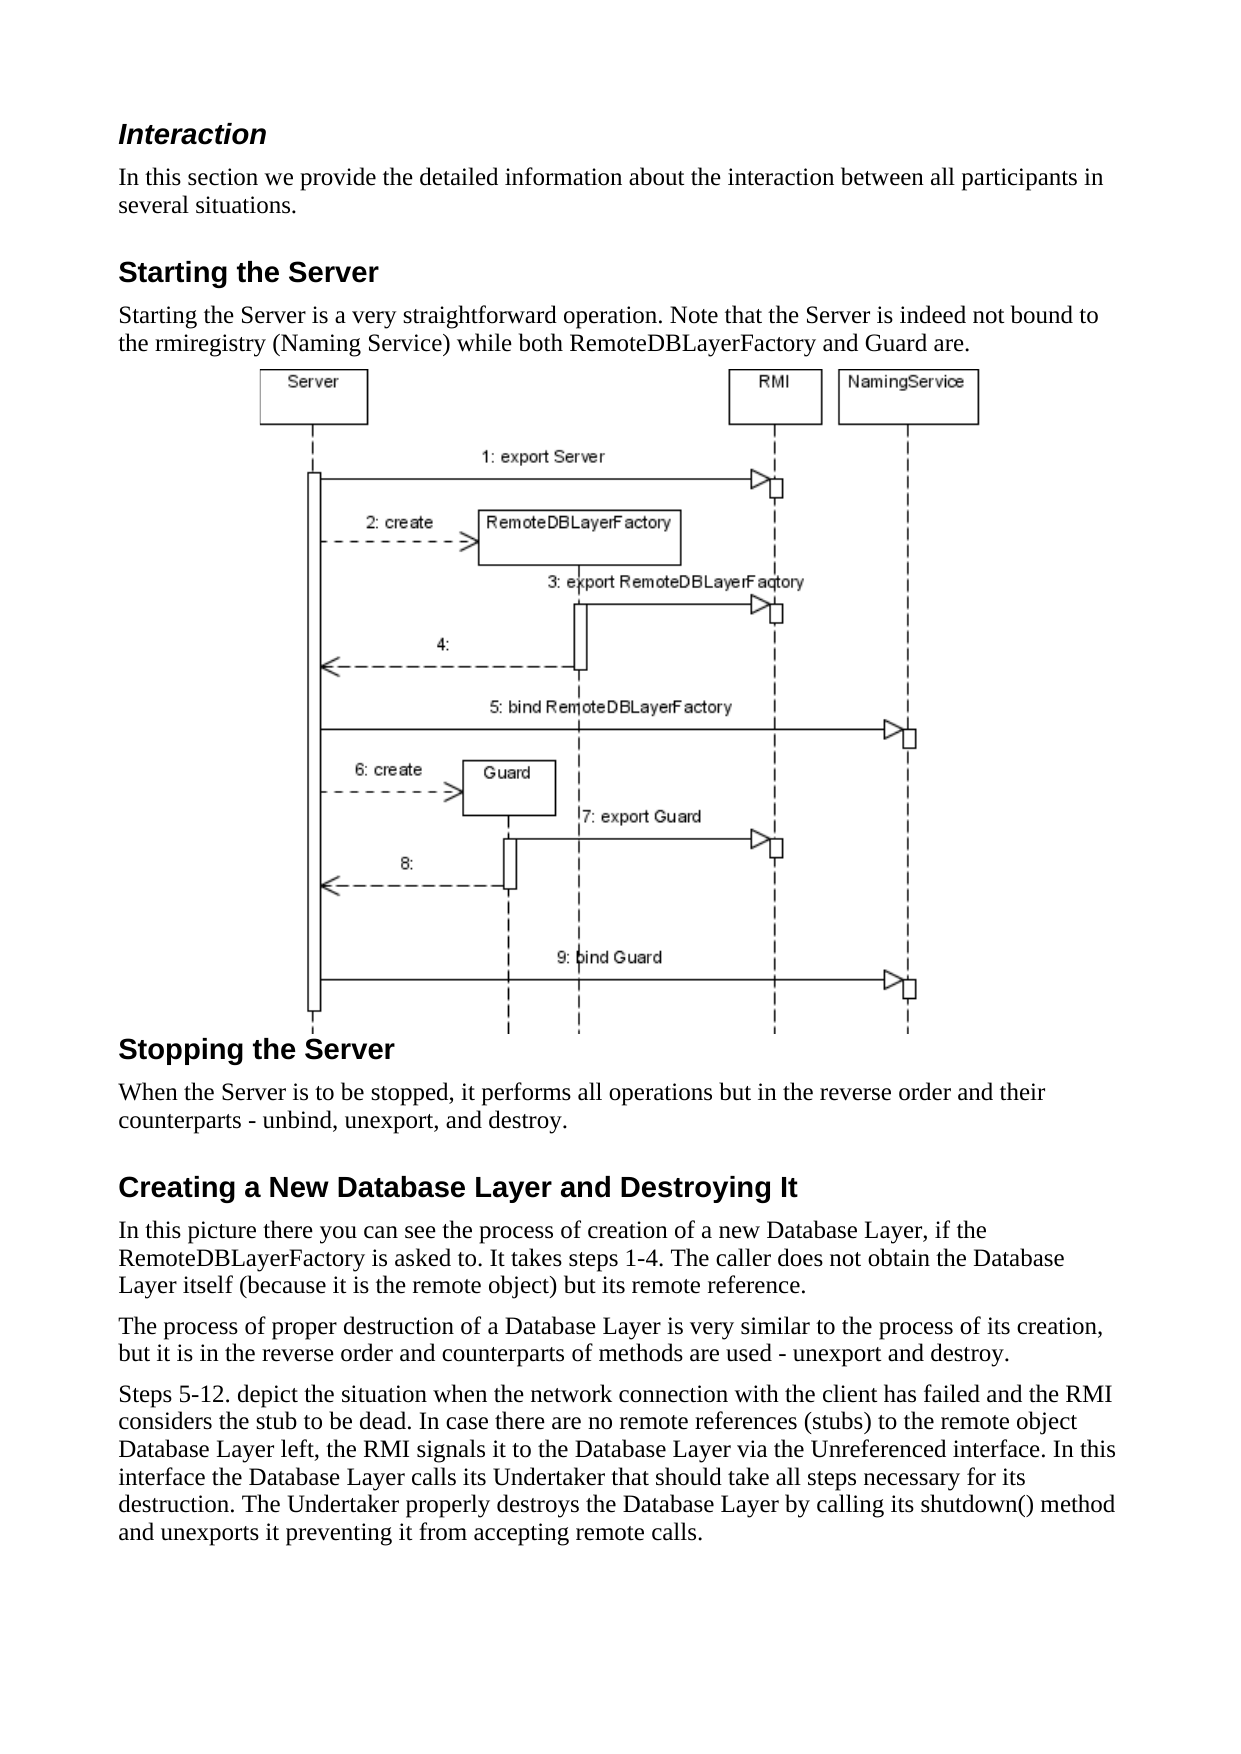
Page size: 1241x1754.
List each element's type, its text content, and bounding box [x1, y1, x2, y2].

subtitle Creating a New Database Layer and Destroying It [118, 1171, 1122, 1204]
text Starting the Server is a very straightforward operation. Note that the Server is indeed not bound to the rmiregistry (Naming Service) while both RemoteDBLayerFactory and Guard are. [118, 301, 1122, 357]
subtitle Interaction [118, 118, 1122, 151]
picture [259, 369, 980, 1034]
text Steps 5-12. depict the situation when the network connection with the client has failed and the RMI considers the stub to be dead. In case there are no remote references (stubs) to the remote object Database Layer left, the RMI signals it to the Database Layer via the Unreferenced interface. In this interface the Database Layer calls its Undertaker that should take all steps necessary for its destruction. The Undertaker properly destroys the Database Layer by calling its shutdown() method and unexports it preventing it from accepting remote calls. [118, 1380, 1122, 1546]
subtitle Stopping the Server [118, 394, 1122, 1066]
text When the Server is to be stopped, it performs all operations but in the reverse order and their counterparts - unbind, unexport, and destroy. [118, 1078, 1122, 1134]
text The process of proper destruction of a Database Layer is very similar to the process of its creation, but it is in the reverse order and counterparts of methods are used - unexport and destroy. [118, 1312, 1122, 1367]
text In this section we provide the detailed information about the interaction between all participants in several situations. [118, 163, 1122, 219]
text In this picture there you can see the process of creation of a new Database Layer, if the RemoteDBLayerFactory is asked to. It takes steps 1-4. The caller does not obtain the Database Layer itself (because it is the remote object) but its remote reference. [118, 1216, 1122, 1299]
subtitle Starting the Server [118, 256, 1122, 289]
